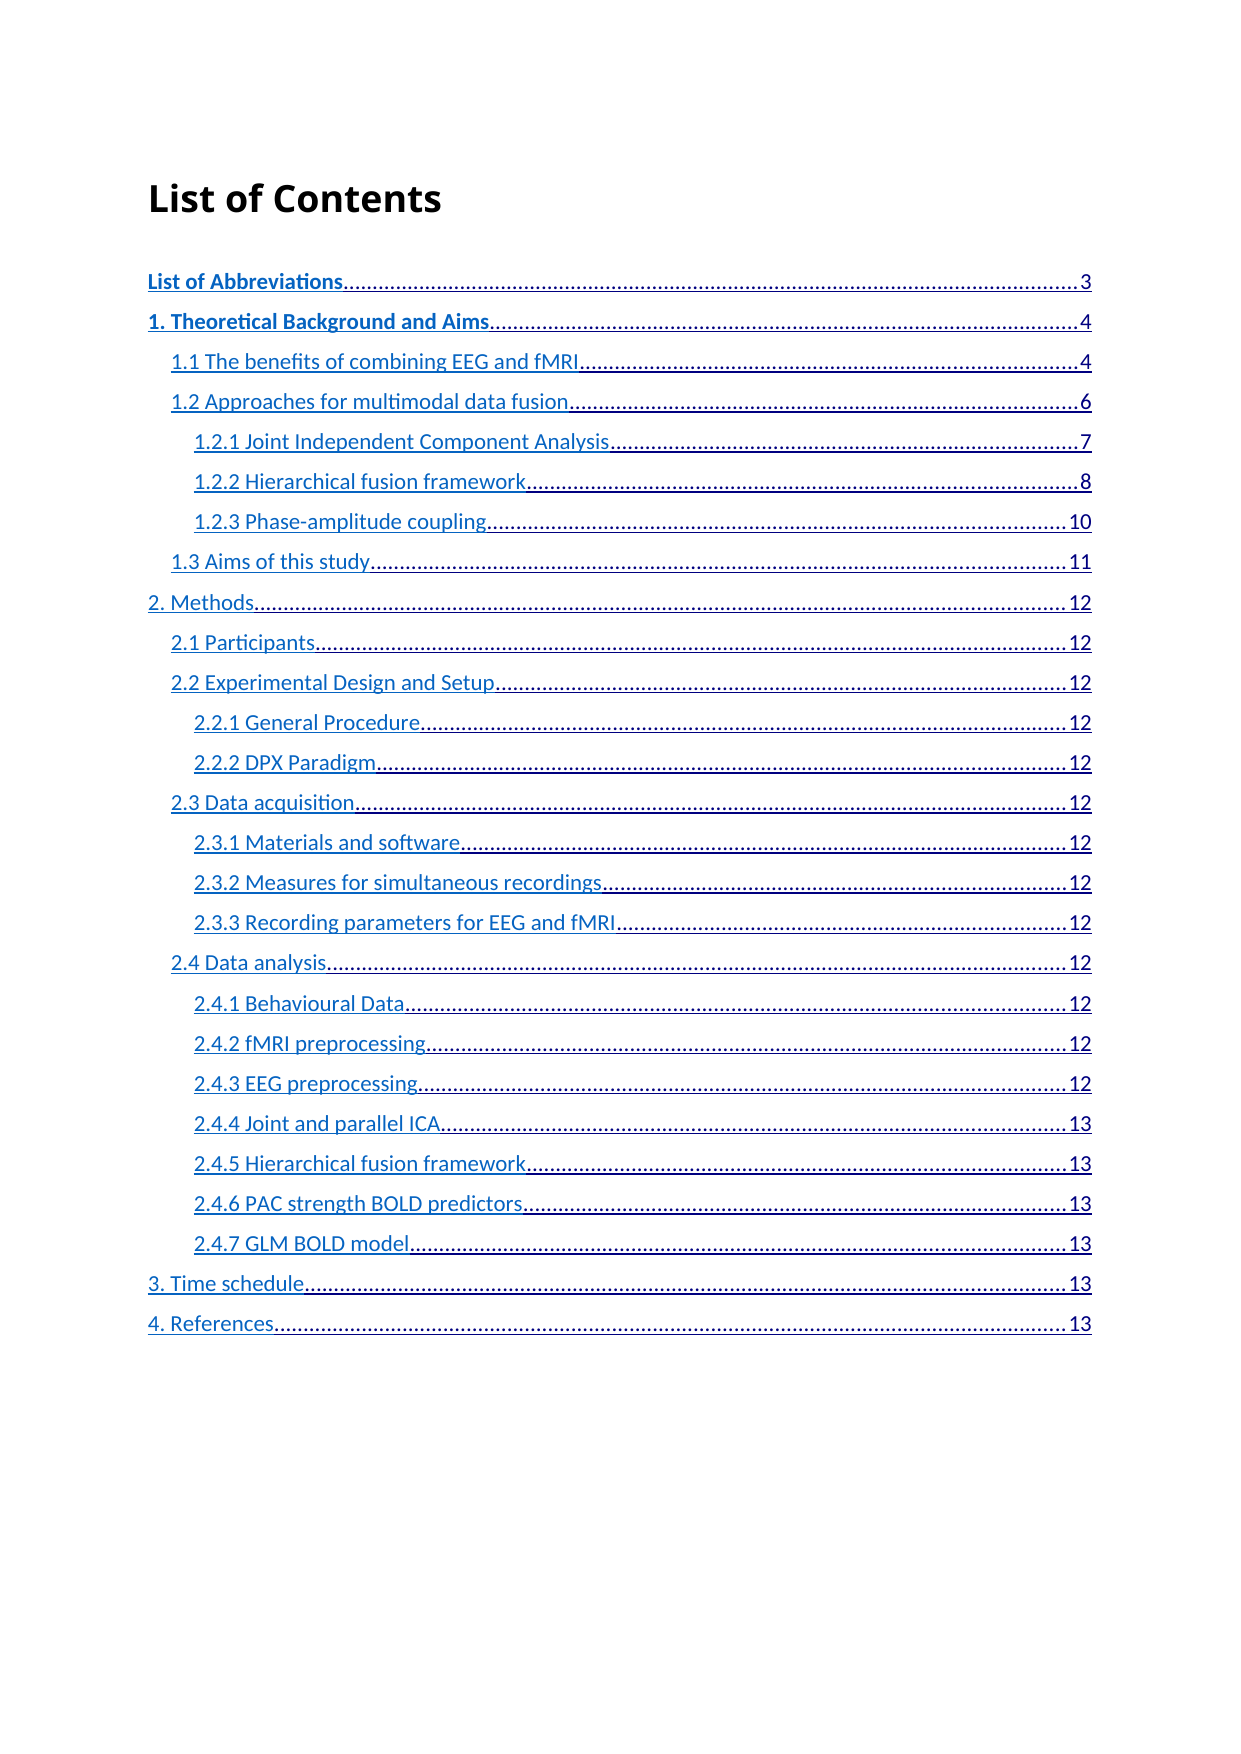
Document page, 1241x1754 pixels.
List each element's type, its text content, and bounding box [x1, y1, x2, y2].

text 2.3 Data acquisition 12 [171, 788, 1093, 816]
text List of Abbreviations 3 [148, 267, 1093, 295]
text 2.3.3 Recording parameters for EEG and fMRI 12 [193, 908, 1093, 936]
text 2.4.6 PAC strength BOLD predictors 13 [193, 1189, 1093, 1217]
text 1.2.1 Joint Independent Component Analysis 7 [193, 427, 1093, 455]
text 2.4 Data analysis 12 [171, 948, 1093, 977]
text 2.2 Experimental Design and Setup 12 [171, 668, 1093, 696]
text 4. References 13 [148, 1309, 1093, 1337]
text 1.1 The benefits of combining EEG and fMRI 4 [171, 347, 1093, 375]
text 2.3.2 Measures for simultaneous recordings 12 [193, 868, 1093, 896]
text 1.3 Aims of this study 11 [171, 547, 1093, 576]
text 2.4.4 Joint and parallel ICA 13 [193, 1109, 1093, 1137]
text 1.2.2 Hierarchical fusion framework 8 [193, 467, 1093, 495]
text 2.2.1 General Procedure 12 [193, 708, 1093, 736]
text 2. Methods 12 [148, 588, 1093, 616]
text 2.4.5 Hierarchical fusion framework 13 [193, 1149, 1093, 1177]
text 2.1 Participants 12 [171, 628, 1093, 656]
text 1.2.3 Phase-amplitude coupling 10 [193, 507, 1093, 535]
text 2.3.1 Materials and software 12 [193, 828, 1093, 856]
text 2.2.2 DPX Paradigm 12 [193, 748, 1093, 776]
text 1. Theoretical Background and Aims 4 [148, 307, 1093, 335]
text 2.4.1 Behavioural Data 12 [193, 989, 1093, 1017]
text List of Contents [148, 173, 1093, 224]
text 1.2 Approaches for multimodal data fusion 6 [171, 387, 1093, 415]
text 2.4.3 EEG preprocessing 12 [193, 1069, 1093, 1097]
text 2.4.7 GLM BOLD model 13 [193, 1229, 1093, 1257]
text 2.4.2 fMRI preprocessing 12 [193, 1029, 1093, 1057]
text 3. Time schedule 13 [148, 1269, 1093, 1297]
